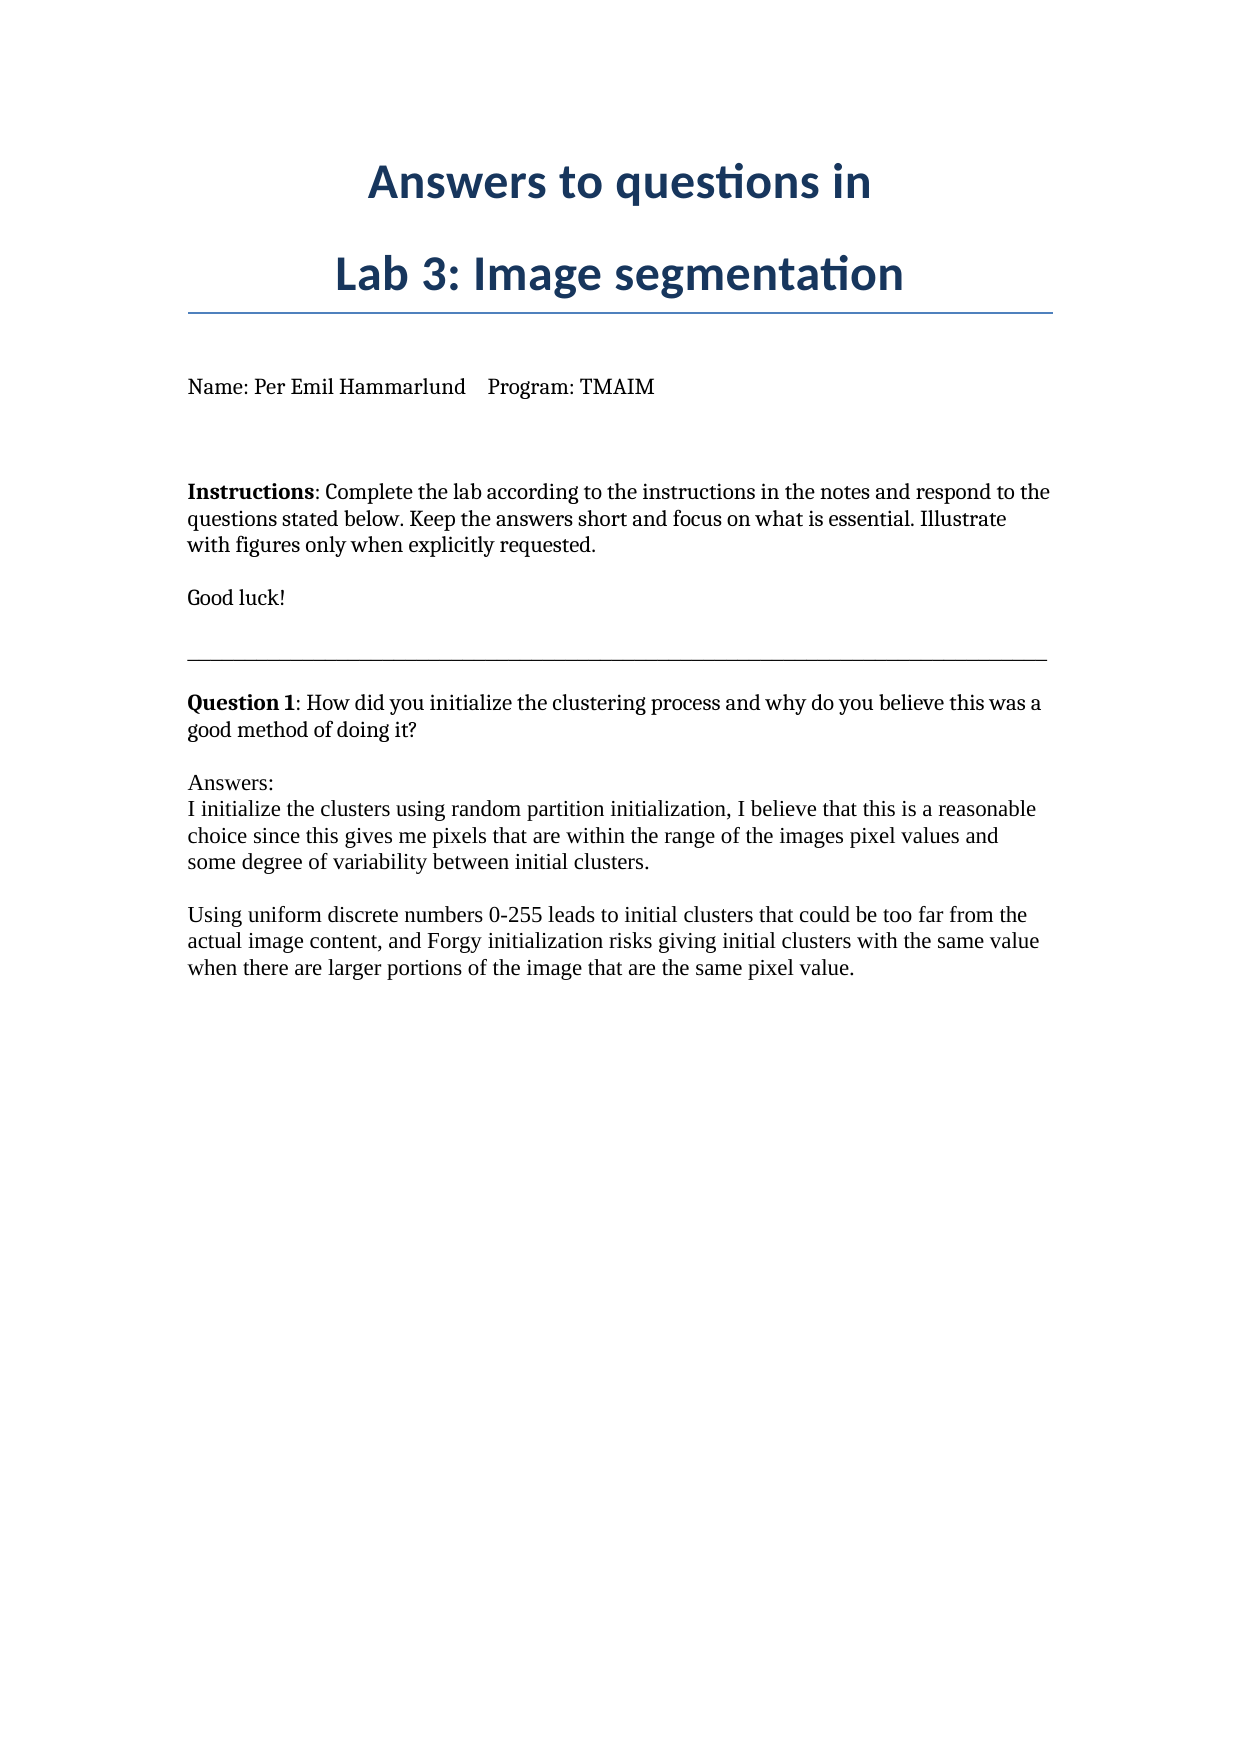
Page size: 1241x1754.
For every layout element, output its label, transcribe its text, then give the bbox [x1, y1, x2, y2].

text Using uniform discrete numbers 0-255 leads to initial clusters that could be too far from the actual image content, and Forgy initialization risks giving initial clusters with the same value when there are larger portions of the image that are the same pixel value. [187, 901, 1053, 980]
text Name: Per Emil Hammarlund Program: TMAIM [187, 374, 1053, 400]
text ___________________________________________________________________________ [187, 637, 1053, 664]
text Question 1: How did you initialize the clustering process and why do you believe this was a good method of doing it? [187, 690, 1053, 743]
text Answers: [187, 769, 1053, 795]
text Instructions: Complete the lab according to the instructions in the notes and respond to the questions stated below. Keep the answers short and focus on what is essential. Illustrate with figures only when explicitly requested. [187, 479, 1053, 558]
title Lab 3: Image segmentation [187, 242, 1053, 314]
text I initialize the clusters using random partition initialization, I believe that this is a reasonable choice since this gives me pixels that are within the range of the images pixel values and some degree of variability between initial clusters. [187, 795, 1053, 874]
text Good luck! [187, 584, 1053, 611]
title Answers to questions in [187, 150, 1053, 211]
